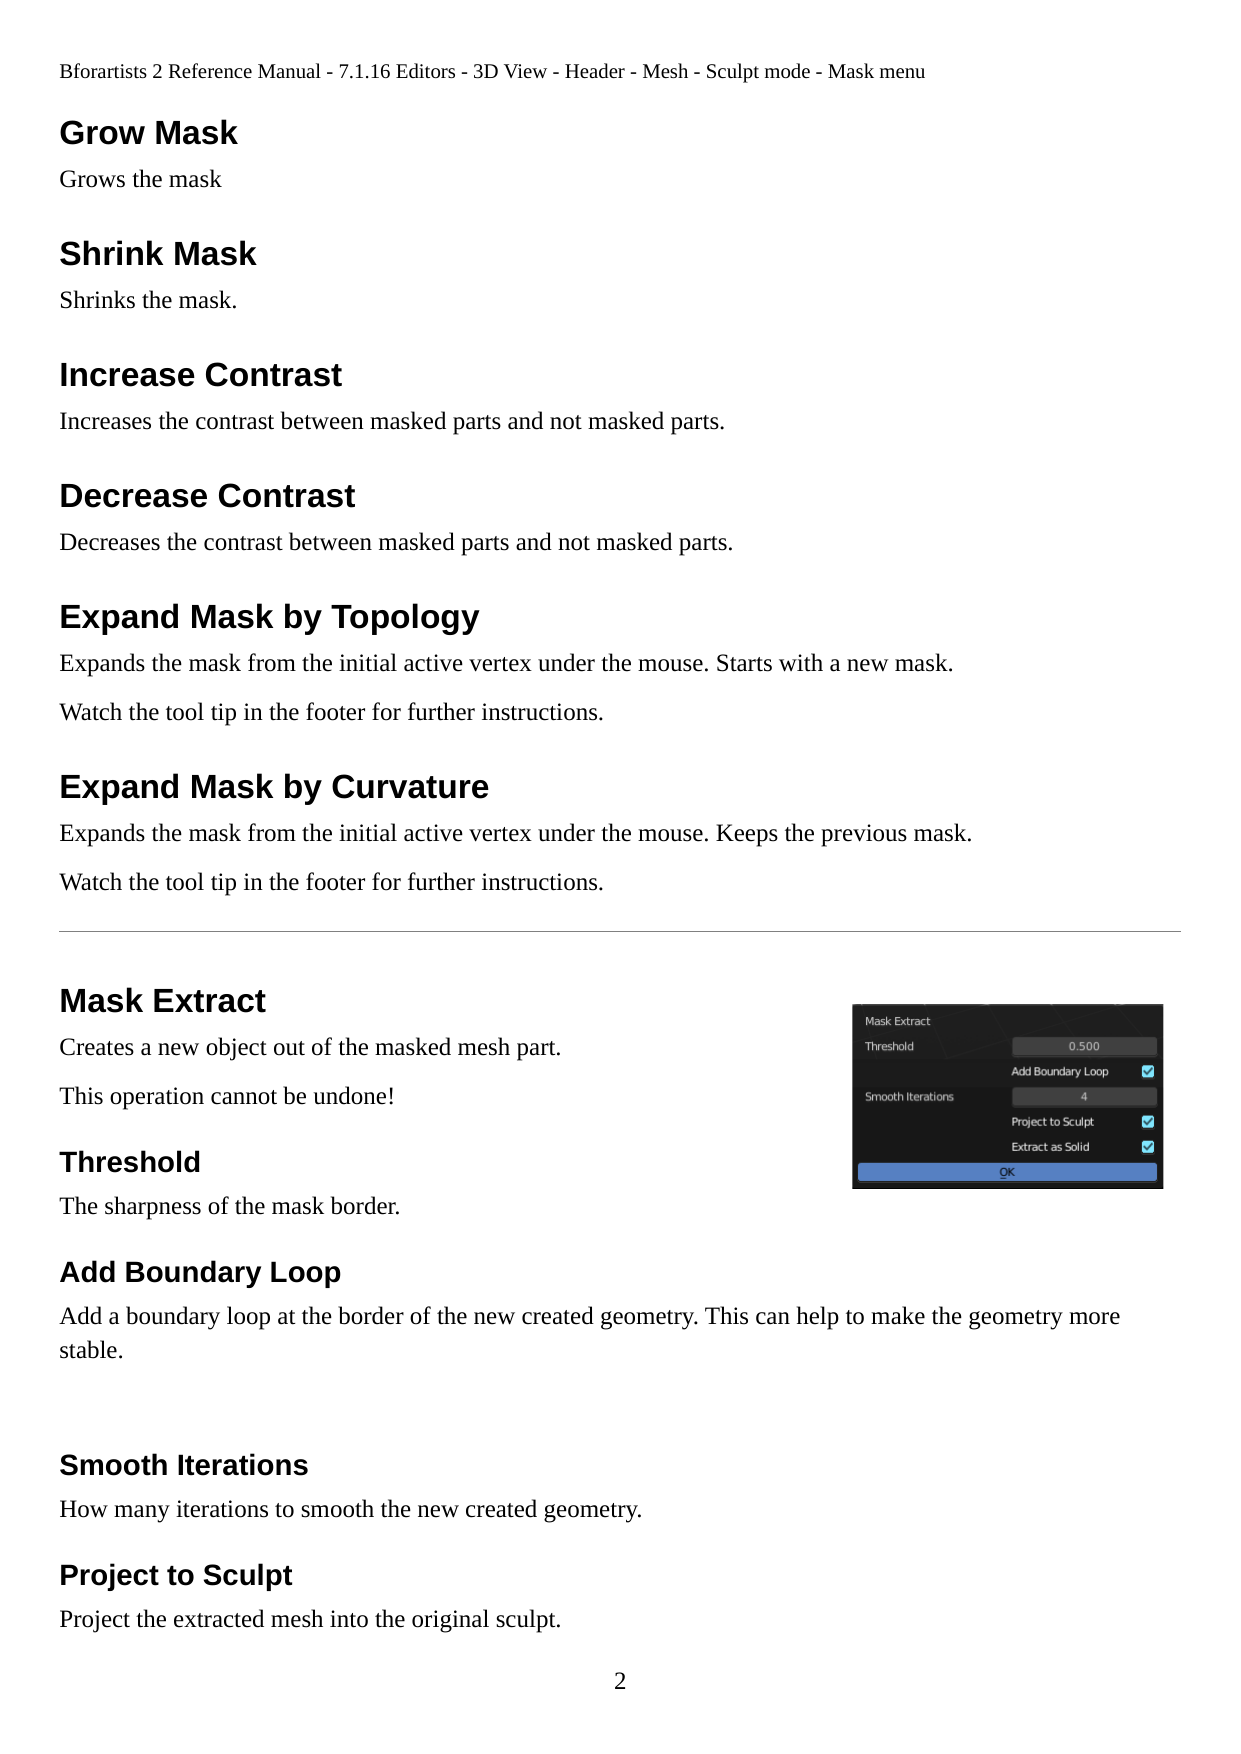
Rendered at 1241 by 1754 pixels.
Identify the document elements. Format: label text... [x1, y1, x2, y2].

subtitle Increase Contrast [59, 355, 1181, 393]
subtitle Shrink Mask [59, 234, 1181, 272]
picture [852, 1004, 1164, 1189]
subtitle Smooth Iterations [59, 1448, 1181, 1482]
text Watch the tool tip in the footer for further instructions. [59, 697, 1181, 726]
text Decreases the contrast between masked parts and not masked parts. [59, 527, 1181, 556]
text Increases the contrast between masked parts and not masked parts. [59, 406, 1181, 434]
text The sharpness of the mask border. [59, 1191, 1181, 1220]
text Creates a new object out of the masked mesh part. [59, 1032, 852, 1061]
subtitle Decrease Contrast [59, 476, 1181, 514]
subtitle Project to Sculpt [59, 1558, 1181, 1592]
subtitle Expand Mask by Curvature [59, 767, 1181, 806]
text Grows the mask [59, 164, 1181, 192]
text Watch the tool tip in the footer for further instructions. [59, 867, 1181, 896]
text Expands the mask from the initial active vertex under the mouse. Starts with a new mask. [59, 648, 1181, 677]
text Project the extracted mesh into the original sculpt. [59, 1604, 1181, 1633]
subtitle [1164, 1145, 1181, 1179]
subtitle Grow Mask [59, 113, 1181, 151]
subtitle Add Boundary Loop [59, 1255, 1181, 1289]
text Add a boundary loop at the border of the new created geometry. This can help to make the geometry more stable. [59, 1301, 1181, 1364]
text How many iterations to smooth the new created geometry. [59, 1494, 1181, 1523]
text This operation cannot be undone! [59, 1081, 852, 1110]
subtitle Threshold [59, 1145, 852, 1179]
subtitle Expand Mask by Topology [59, 597, 1181, 635]
text Shrinks the mask. [59, 285, 1181, 313]
text Expands the mask from the initial active vertex under the mouse. Keeps the previous mask. [59, 818, 1181, 847]
subtitle Mask Extract [59, 981, 1181, 1020]
